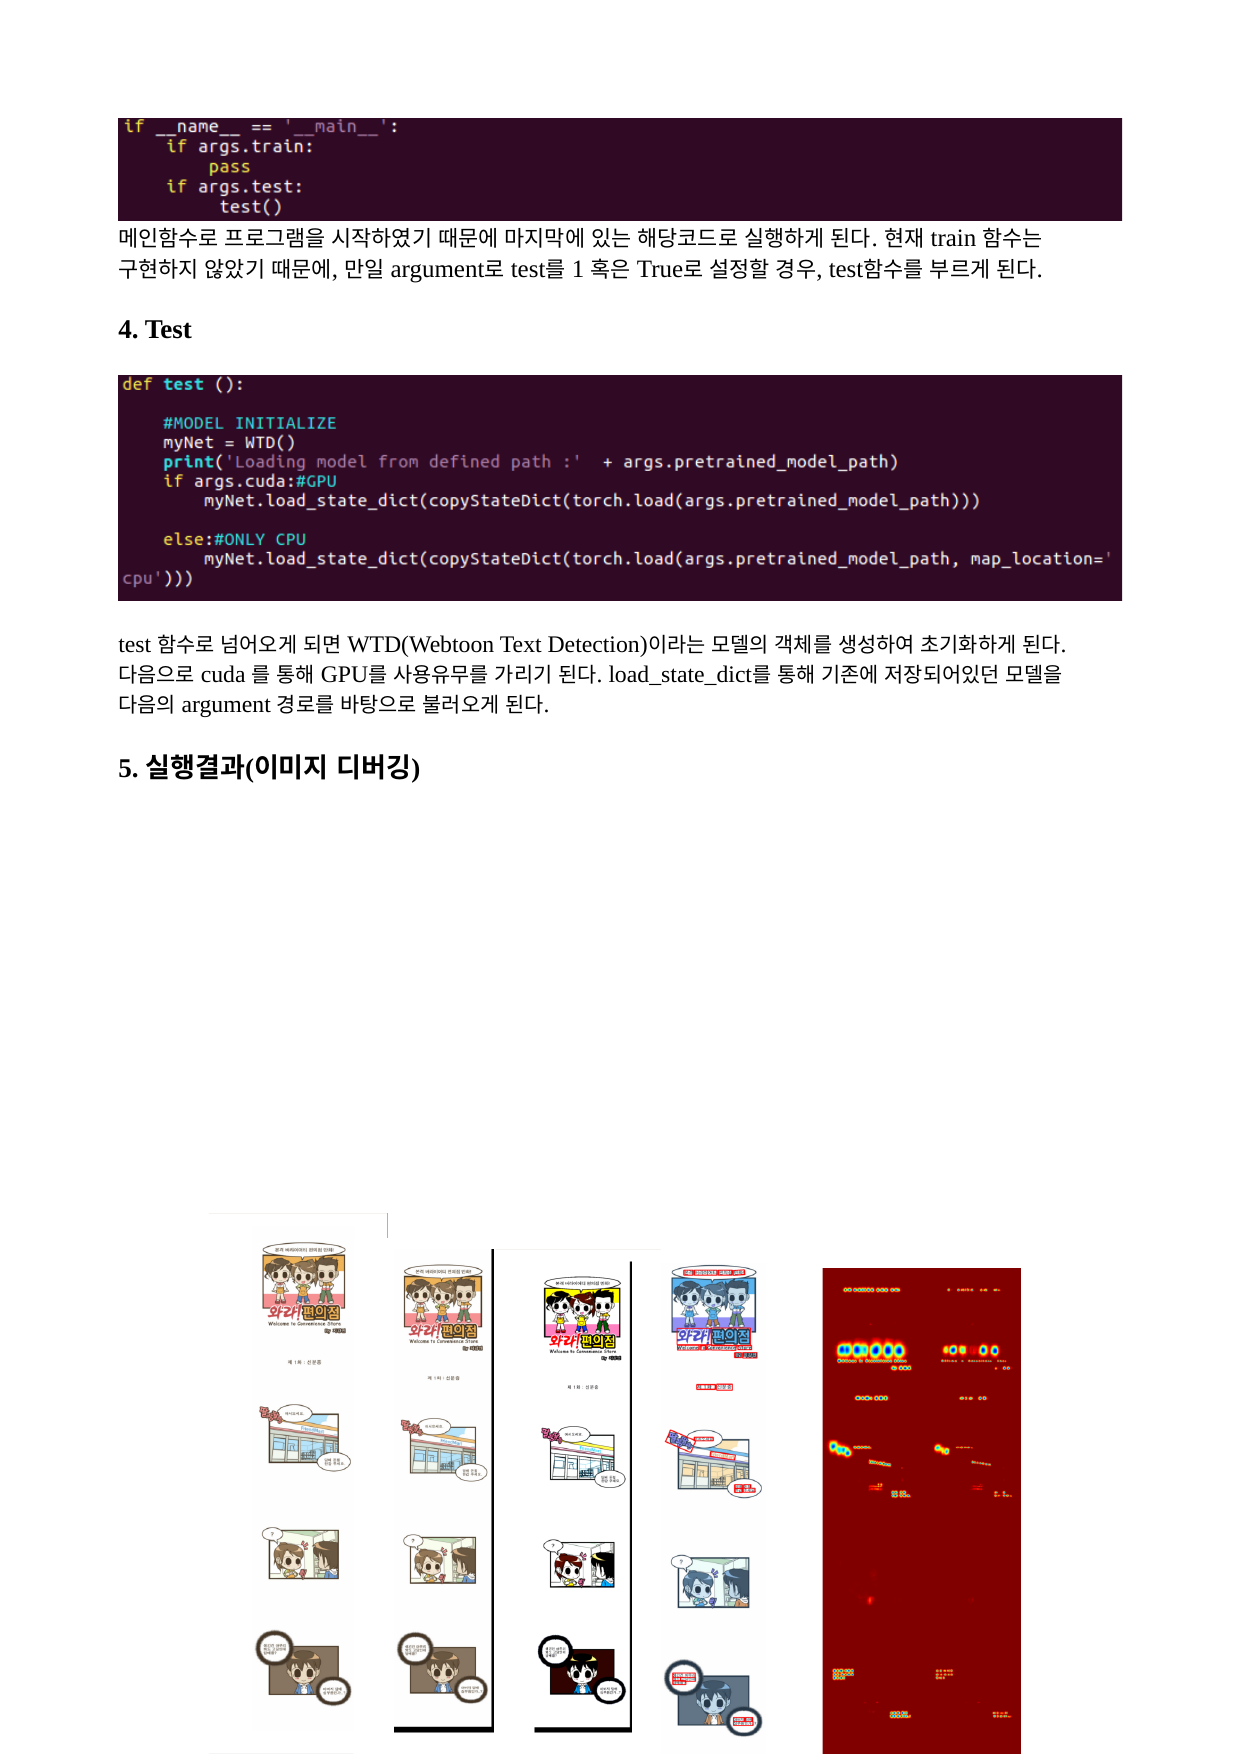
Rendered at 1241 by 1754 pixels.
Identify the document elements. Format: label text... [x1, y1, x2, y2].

text 메인함수로 프로그램을 시작하였기 때문에 마지막에 있는 해당코드로 실행하게 된다. 현재 train 함수는 구현하지 않았기 때문에, 만일 argument로 test를 1 혹은 True로 설정할 경우, test함수를 부르게 된다. [118, 221, 1122, 284]
picture [208, 1213, 774, 1754]
text 5. 실행결과(이미지 디버깅) [118, 746, 1122, 785]
picture [118, 118, 1123, 221]
text test 함수로 넘어오게 되면 WTD(Webtoon Text Detection)이라는 모델의 객체를 생성하여 초기화하게 된다. [118, 628, 1122, 658]
picture [118, 375, 1123, 601]
picture [822, 1268, 1021, 1754]
text 4. Test [118, 313, 1122, 344]
text 다음으로 cuda 를 통해 GPU를 사용유무를 가리기 된다. load_state_dict를 통해 기존에 저장되어있던 모델을 다음의 argument 경로를 바탕으로 불러오게 된다. [118, 658, 1122, 719]
